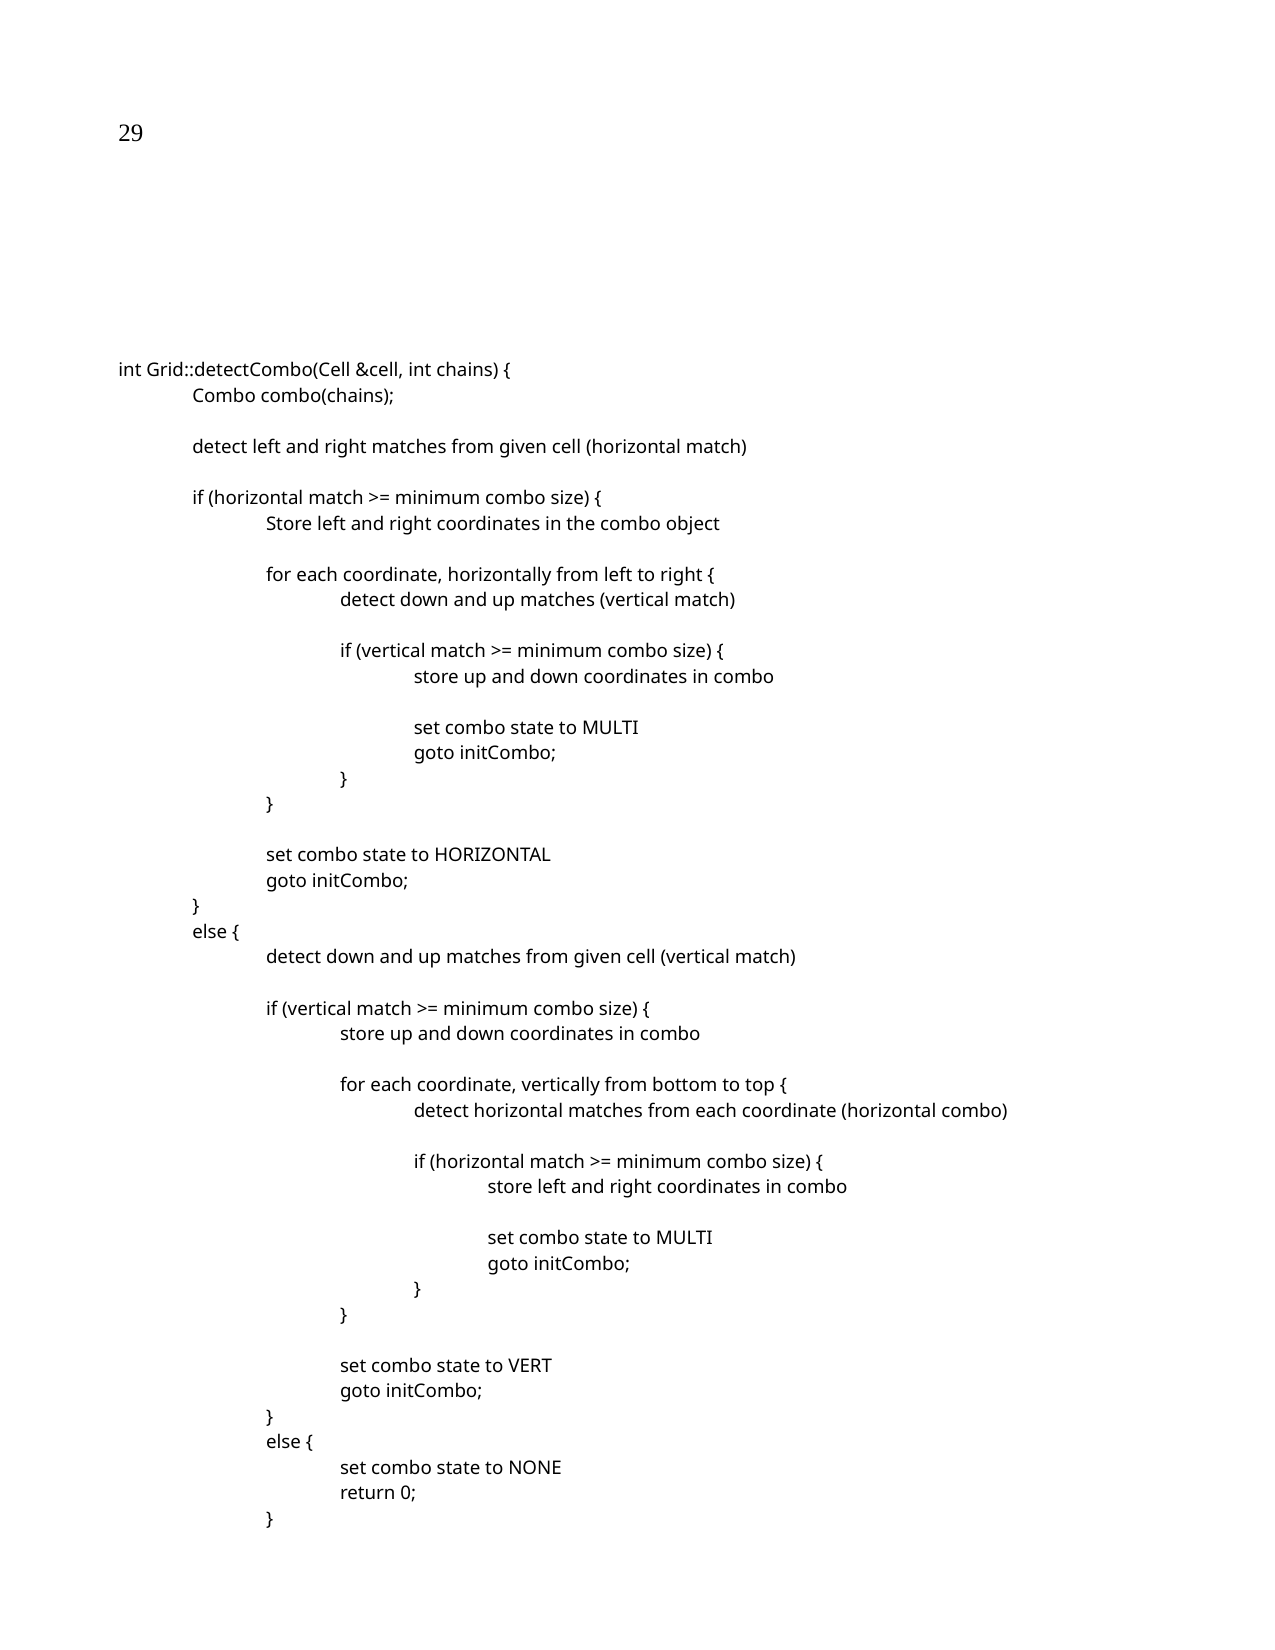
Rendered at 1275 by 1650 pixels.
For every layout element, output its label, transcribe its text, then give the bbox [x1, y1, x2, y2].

text } [118, 765, 1157, 791]
text store left and right coordinates in combo [118, 1173, 1157, 1199]
text goto initCombo; [118, 739, 1157, 765]
text if (horizontal match >= minimum combo size) { [118, 1148, 1157, 1173]
text if (vertical match >= minimum combo size) { [118, 637, 1157, 663]
text set combo state to NONE [118, 1454, 1157, 1480]
text for each coordinate, vertically from bottom to top { [118, 1071, 1157, 1097]
text } [118, 791, 1157, 816]
text } [118, 1505, 1157, 1531]
text else { [118, 1429, 1157, 1454]
text set combo state to MULTI [118, 1224, 1157, 1250]
text set combo state to VERT [118, 1352, 1157, 1378]
text } [118, 1301, 1157, 1327]
text store up and down coordinates in combo [118, 663, 1157, 688]
text } [118, 893, 1157, 918]
text Store left and right coordinates in the combo object [118, 510, 1157, 535]
text if (vertical match >= minimum combo size) { [118, 995, 1157, 1020]
text goto initCombo; [118, 1250, 1157, 1276]
text return 0; [118, 1480, 1157, 1505]
text detect down and up matches (vertical match) [118, 586, 1157, 612]
text detect horizontal matches from each coordinate (horizontal combo) [118, 1097, 1157, 1122]
text } [118, 1276, 1157, 1301]
text detect down and up matches from given cell (vertical match) [118, 944, 1157, 969]
text if (horizontal match >= minimum combo size) { [118, 484, 1157, 510]
text detect left and right matches from given cell (horizontal match) [118, 433, 1157, 459]
text store up and down coordinates in combo [118, 1020, 1157, 1046]
text Combo combo(chains); [118, 382, 1157, 408]
text int Grid::detectCombo(Cell &cell, int chains) { [118, 357, 1157, 382]
text goto initCombo; [118, 867, 1157, 893]
text set combo state to HORIZONTAL [118, 842, 1157, 867]
text goto initCombo; [118, 1378, 1157, 1403]
text set combo state to MULTI [118, 714, 1157, 739]
text for each coordinate, horizontally from left to right { [118, 561, 1157, 586]
text } [118, 1403, 1157, 1429]
text else { [118, 918, 1157, 944]
